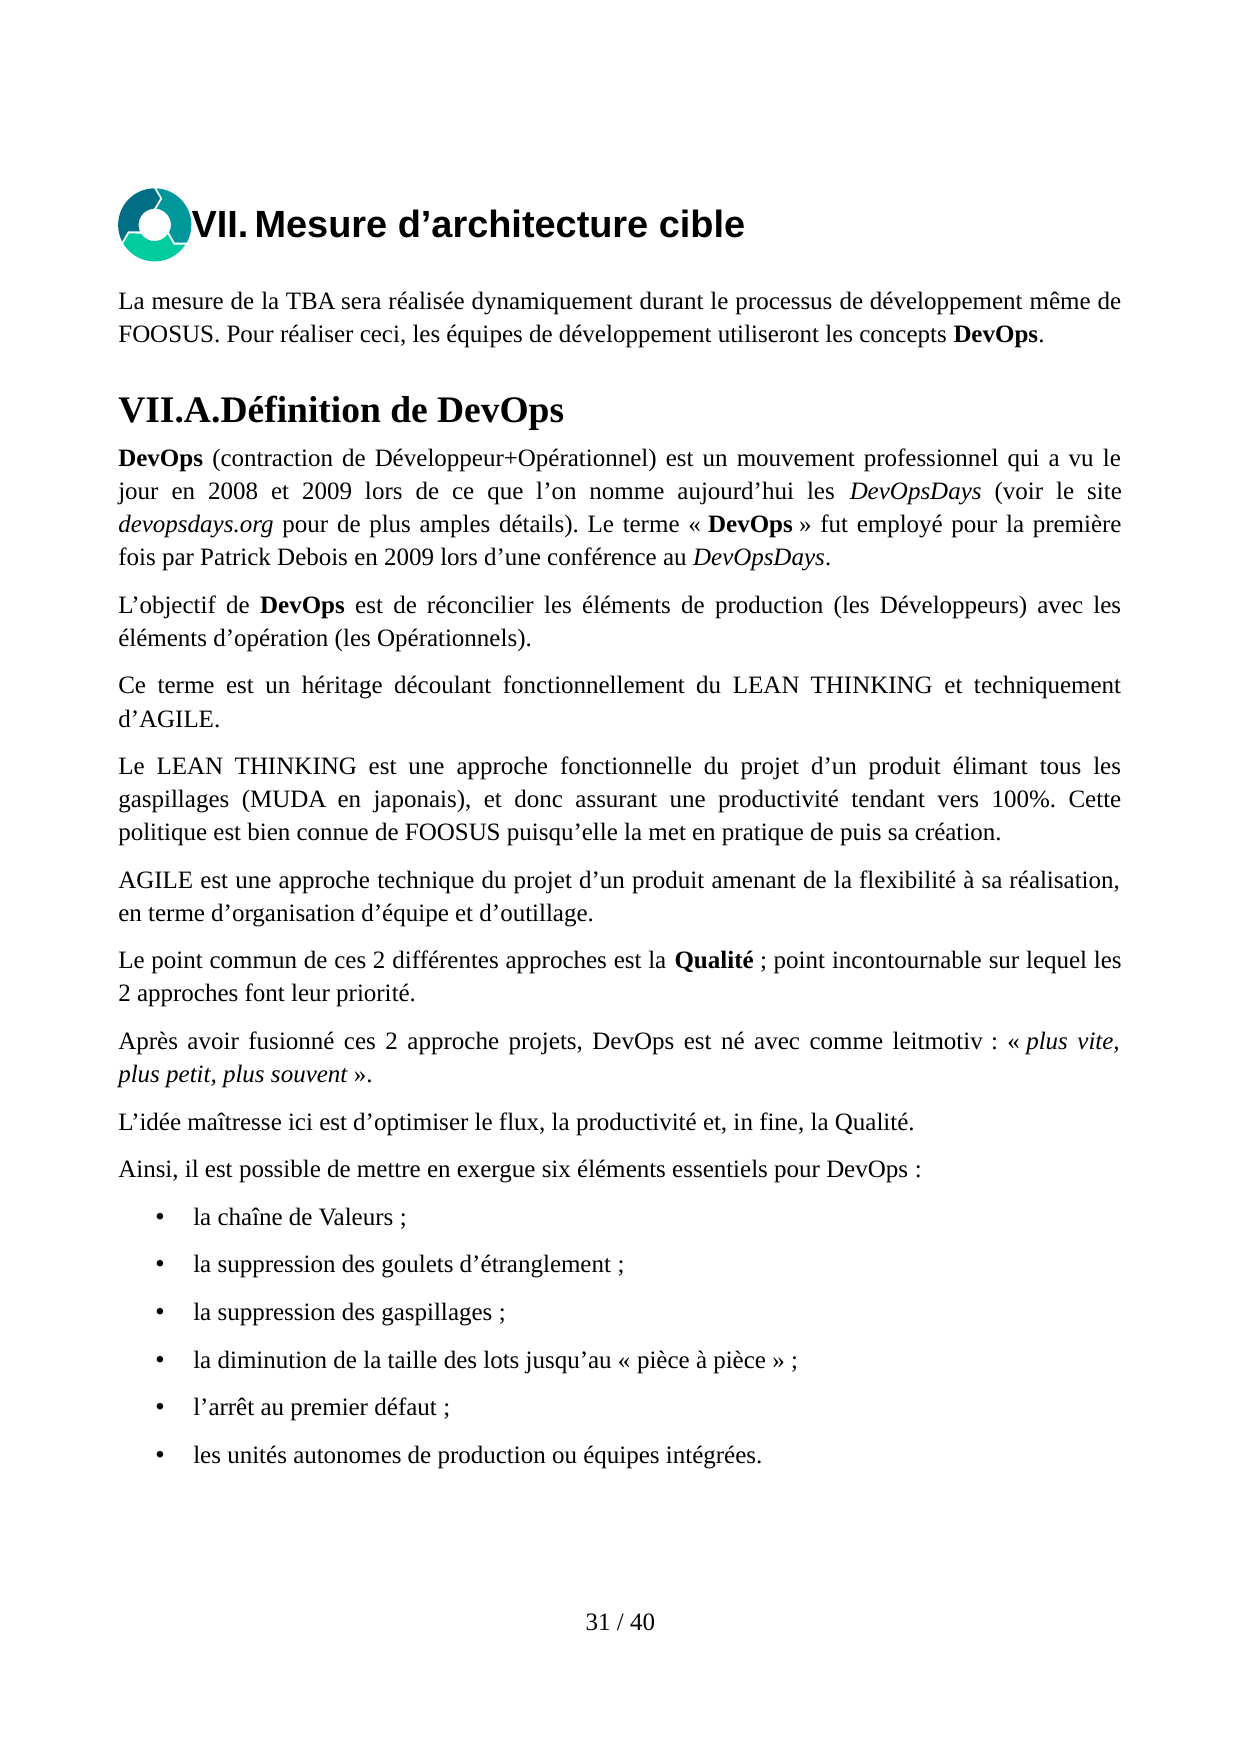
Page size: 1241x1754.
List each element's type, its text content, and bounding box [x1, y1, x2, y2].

text La mesure de la TBA sera réalisée dynamiquement durant le processus de développement même de FOOSUS. Pour réaliser ceci, les équipes de développement utiliseront les concepts DevOps. [118, 286, 1122, 348]
text Le LEAN THINKING est une approche fonctionnelle du projet d’un produit élimant tous les gaspillages (MUDA en japonais), et donc assurant une productivité tendant vers 100%. Cette politique est bien connue de FOOSUS puisqu’elle la met en pratique de puis sa création. [118, 751, 1122, 846]
list l’arrêt au premier défaut ; [156, 1392, 1122, 1421]
text DevOps (contraction de Développeur+Opérationnel) est un mouvement professionnel qui a vu le jour en 2008 et 2009 lors de ce que l’on nomme aujourd’hui les DevOpsDays (voir le site devopsdays.org pour de plus amples détails). Le terme « DevOps » fut employé pour la première fois par Patrick Debois en 2009 lors d’une conférence au DevOpsDays. [118, 443, 1122, 571]
subtitle Définition de DevOps [118, 388, 1122, 431]
text AGILE est une approche technique du projet d’un produit amenant de la flexibilité à sa réalisation, en terme d’organisation d’équipe et d’outillage. [118, 865, 1122, 927]
text L’objectif de DevOps est de réconcilier les éléments de production (les Développeurs) avec les éléments d’opération (les Opérationnels). [118, 590, 1122, 652]
text Après avoir fusionné ces 2 approche projets, DevOps est né avec comme leitmotiv : « plus vite, plus petit, plus souvent ». [118, 1026, 1122, 1088]
text Le point commun de ces 2 différentes approches est la Qualité ; point incontournable sur lequel les 2 approches font leur priorité. [118, 946, 1122, 1007]
subtitle [125, 208, 170, 240]
list la suppression des gaspillages ; [156, 1297, 1122, 1326]
list les unités autonomes de production ou équipes intégrées. [156, 1440, 1122, 1469]
list la suppression des goulets d’étranglement ; [156, 1249, 1122, 1278]
subtitle Mesure d’architecture cible [173, 201, 1122, 245]
text Ce terme est un héritage découlant fonctionnellement du LEAN THINKING et techniquement d’AGILE. [118, 671, 1122, 732]
list la chaîne de Valeurs ; [156, 1202, 1122, 1231]
text L’idée maîtresse ici est d’optimiser le flux, la productivité et, in fine, la Qualité. [118, 1107, 1122, 1136]
list la diminution de la taille des lots jusqu’au « pièce à pièce » ; [156, 1345, 1122, 1373]
text Ainsi, il est possible de mettre en exergue six éléments essentiels pour DevOps : [118, 1154, 1122, 1183]
